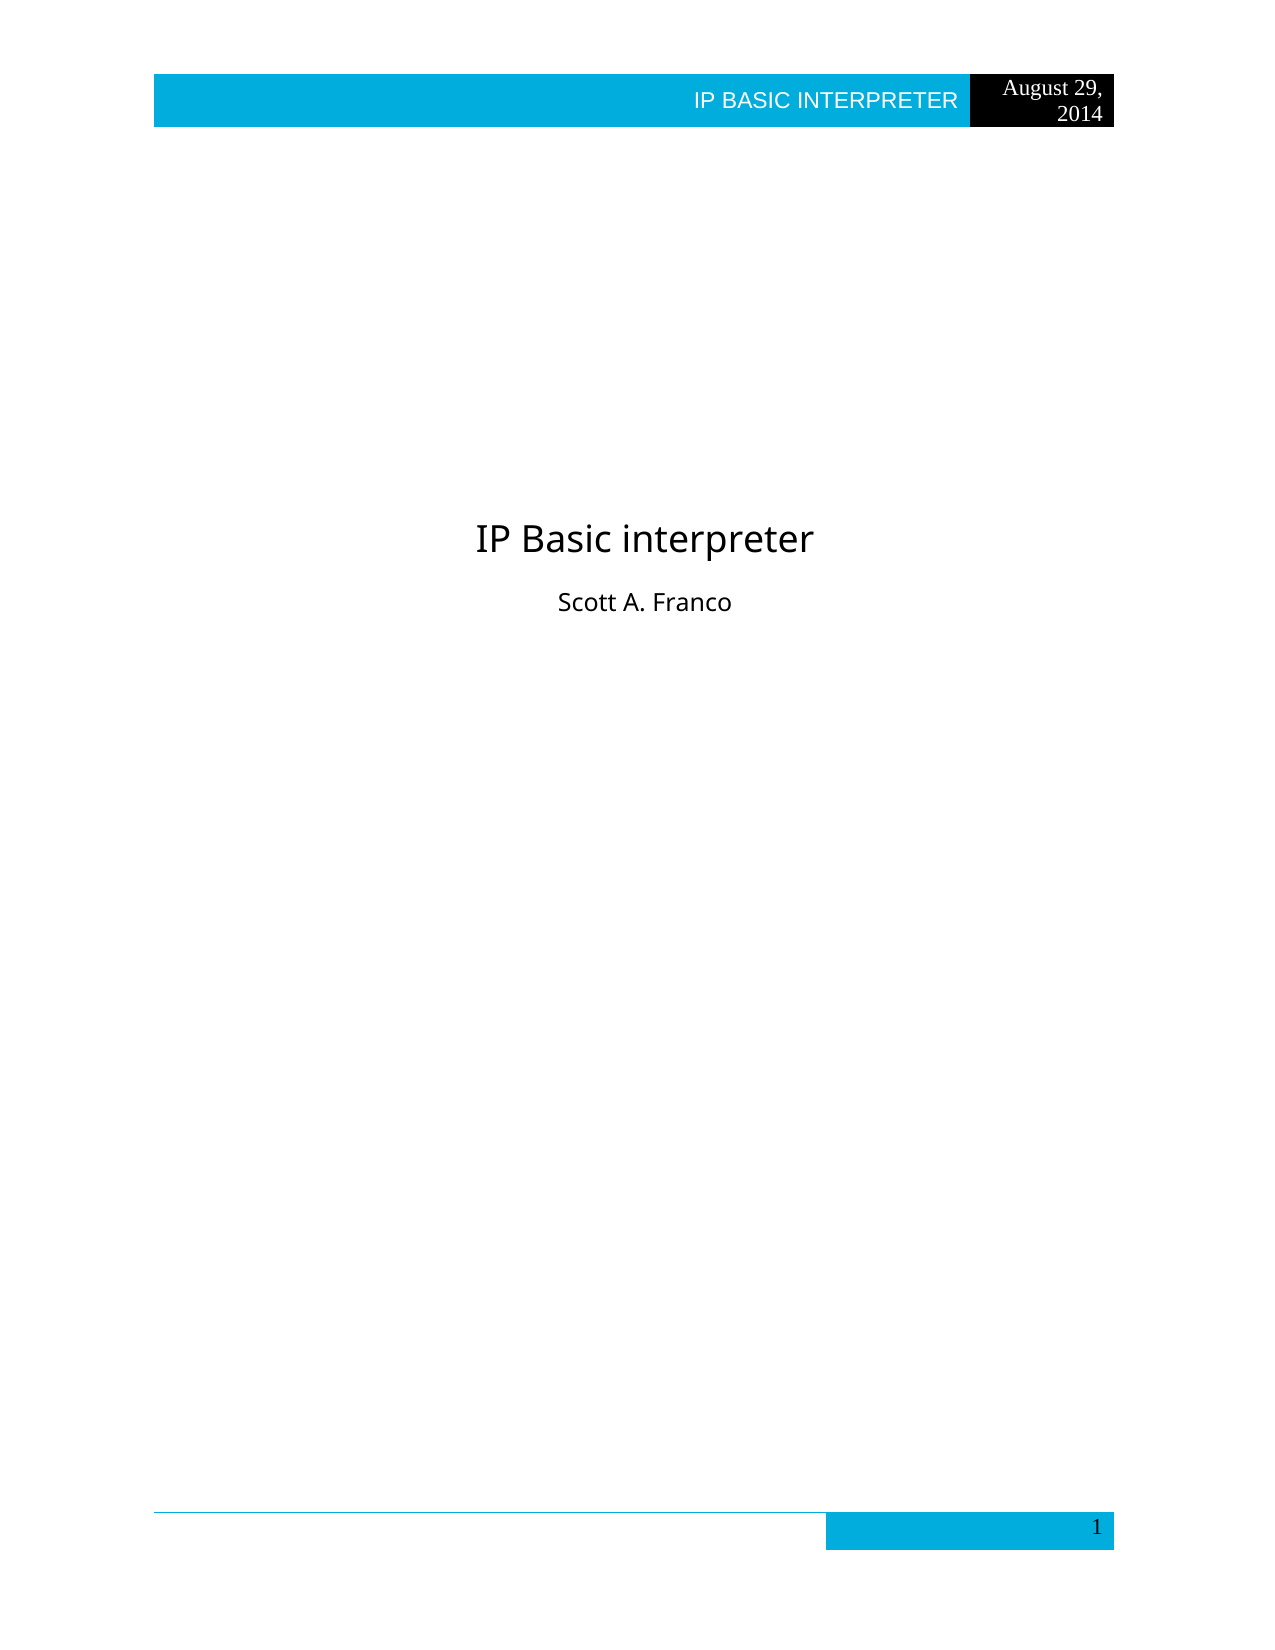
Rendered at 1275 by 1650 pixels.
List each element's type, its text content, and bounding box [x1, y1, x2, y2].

text IP Basic interpreter [165, 512, 1125, 563]
text Scott A. Franco [165, 584, 1125, 618]
